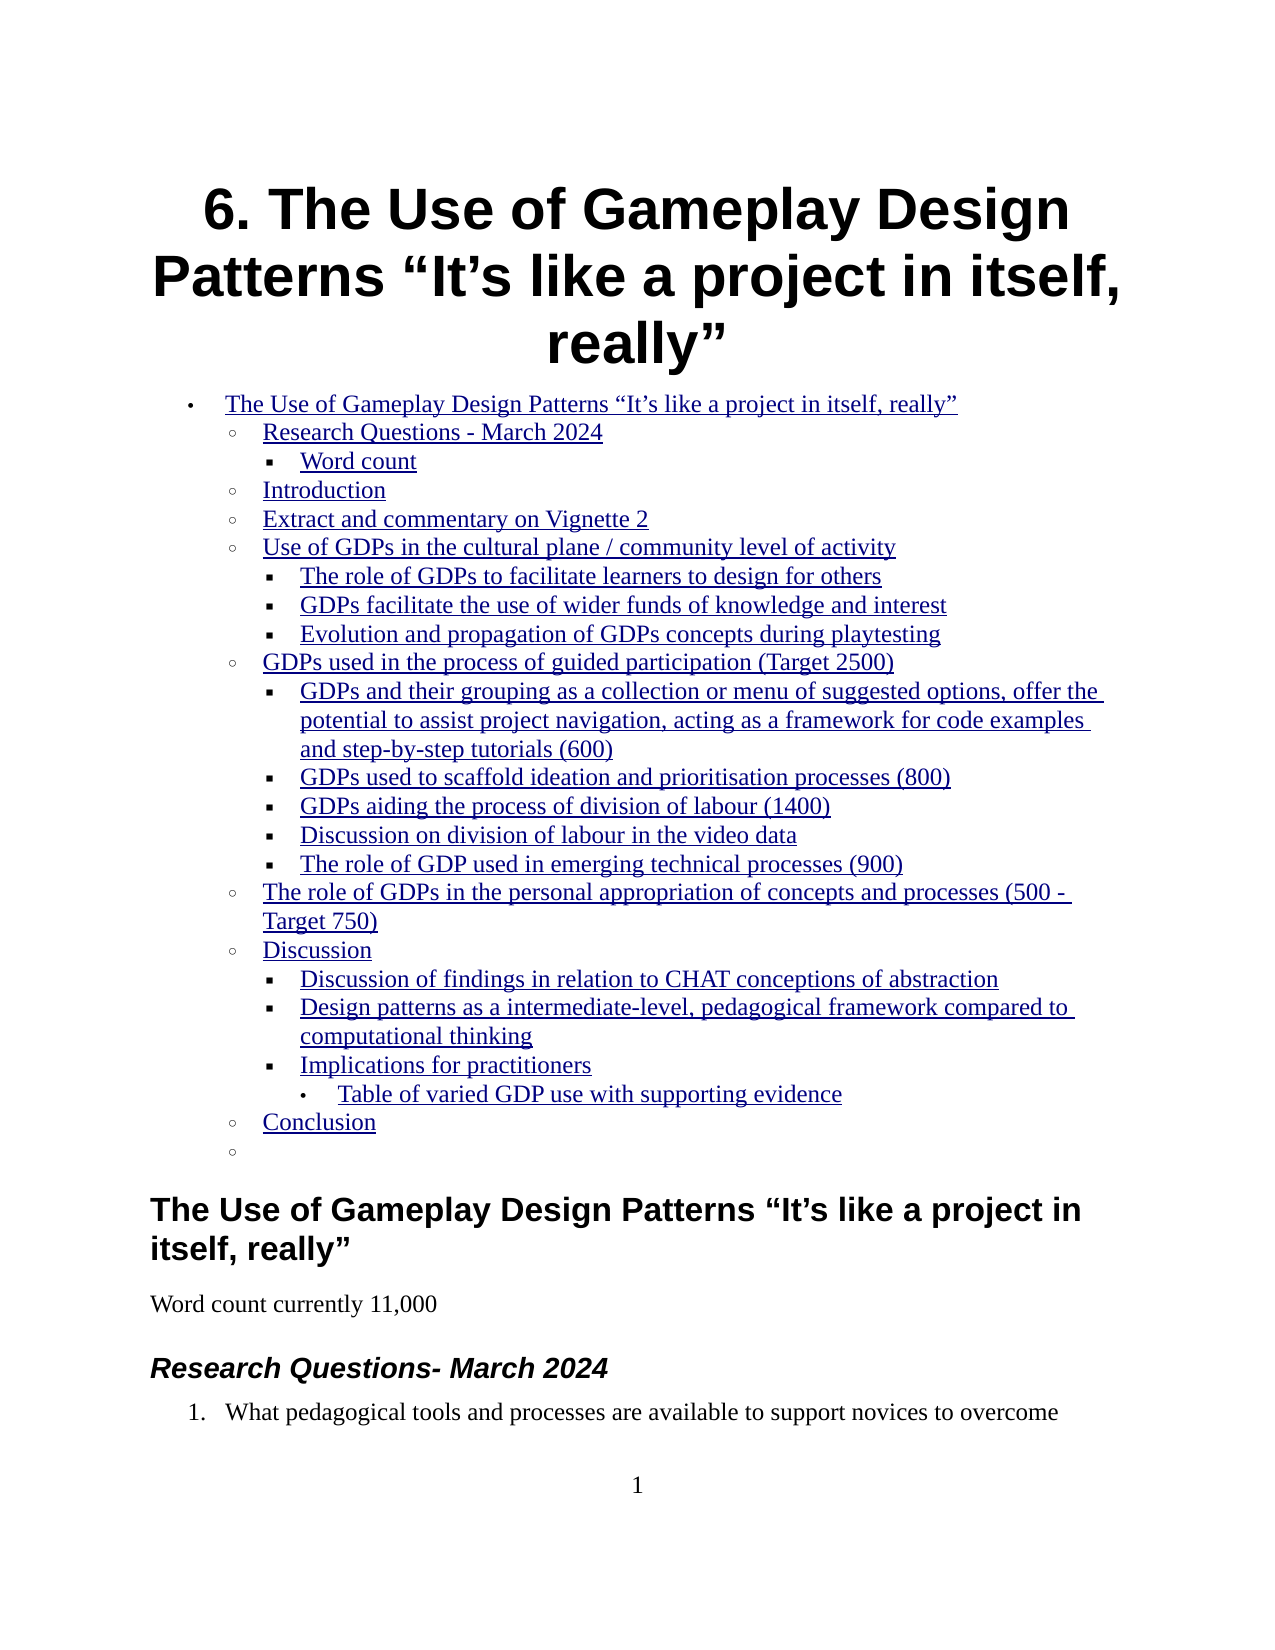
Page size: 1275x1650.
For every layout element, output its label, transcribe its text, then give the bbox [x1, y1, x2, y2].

list Introduction [225, 475, 1125, 504]
list GDPs aiding the process of division of labour (1400) [262, 791, 1125, 820]
text Word count currently 11,000 [150, 1289, 1125, 1317]
list Discussion on division of labour in the video data [262, 820, 1125, 849]
list GDPs facilitate the use of wider funds of knowledge and interest [262, 590, 1125, 619]
list Extract and commentary on Vignette 2 [225, 504, 1125, 532]
list The Use of Gameplay Design Patterns “It’s like a project in itself, really” [187, 389, 1125, 417]
list Evolution and propagation of GDPs concepts during playtesting [262, 619, 1125, 647]
list GDPs used to scaffold ideation and prioritisation processes (800) [262, 762, 1125, 791]
list The role of GDPs in the personal appropriation of concepts and processes (500 - Target 750) [225, 877, 1125, 935]
subtitle Research Questions- March 2024 [150, 1351, 1125, 1385]
list Implications for practitioners [262, 1050, 1125, 1079]
list Discussion of findings in relation to CHAT conceptions of abstraction [262, 964, 1125, 992]
list GDPs and their grouping as a collection or menu of suggested options, offer the potential to assist project navigation, acting as a framework for code examples and step-by-step tutorials (600) [262, 676, 1125, 762]
title 6. The Use of Gameplay Design Patterns “It’s like a project in itself, really” [150, 175, 1125, 376]
list Conclusion [225, 1107, 1125, 1136]
list Word count [262, 446, 1125, 475]
list Research Questions - March 2024 [225, 417, 1125, 446]
list Discussion [225, 935, 1125, 964]
list What pedagogical tools and processes are available to support novices to overcome [187, 1397, 1125, 1426]
list The role of GDPs to facilitate learners to design for others [262, 561, 1125, 590]
list Design patterns as a intermediate-level, pedagogical framework compared to computational thinking [262, 992, 1125, 1050]
list The role of GDP used in emerging technical processes (900) [262, 849, 1125, 877]
list Use of GDPs in the cultural plane / community level of activity [225, 532, 1125, 561]
subtitle The Use of Gameplay Design Patterns “It’s like a project in itself, really” [150, 1190, 1125, 1267]
list Table of varied GDP use with supporting evidence [300, 1079, 1125, 1107]
list GDPs used in the process of guided participation (Target 2500) [225, 647, 1125, 676]
